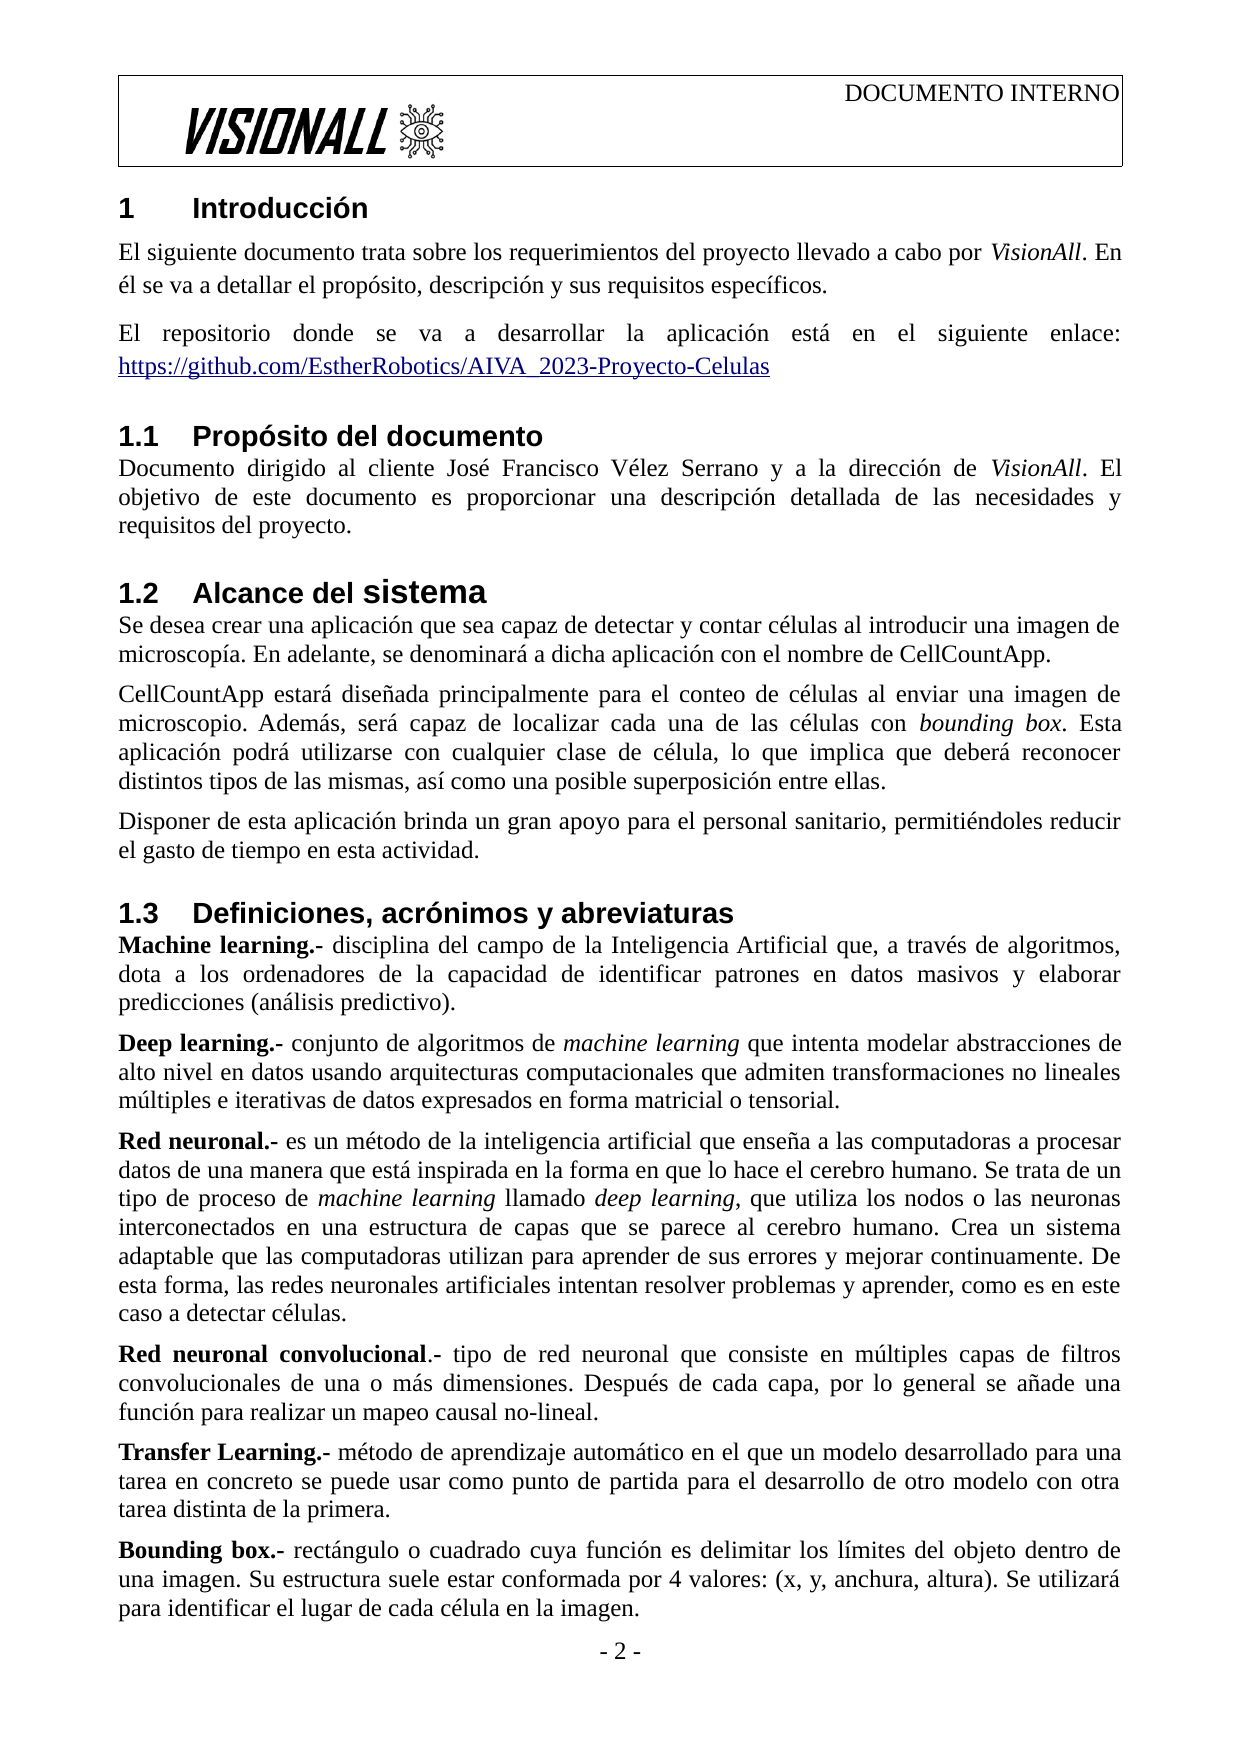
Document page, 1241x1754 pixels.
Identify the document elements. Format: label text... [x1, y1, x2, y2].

subtitle Definiciones, acrónimos y abreviaturas [118, 896, 1122, 930]
text Red neuronal convolucional.- tipo de red neuronal que consiste en múltiples capas de filtros convolucionales de una o más dimensiones. Después de cada capa, por lo general se añade una función para realizar un mapeo causal no-lineal. [118, 1339, 1122, 1425]
text Machine learning.- disciplina del campo de la Inteligencia Artificial que, a través de algoritmos, dota a los ordenadores de la capacidad de identificar patrones en datos masivos y elaborar predicciones (análisis predictivo). [118, 930, 1122, 1016]
text Transfer Learning.- método de aprendizaje automático en el que un modelo desarrollado para una tarea en concreto se puede usar como punto de partida para el desarrollo de otro modelo con otra tarea distinta de la primera. [118, 1437, 1122, 1523]
text El repositorio donde se va a desarrollar la aplicación está en el siguiente enlace: https://github.com/EstherRobotics/AIVA_2023-Proyecto-Celulas [118, 318, 1122, 380]
text Deep learning.- conjunto de algoritmos de machine learning que intenta modelar abstracciones de alto nivel en datos usando arquitecturas computacionales que admiten transformaciones no lineales múltiples e iterativas de datos expresados en forma matricial o tensorial. ​ [118, 1028, 1122, 1114]
text El siguiente documento trata sobre los requerimientos del proyecto llevado a cabo por VisionAll. En él se va a detallar el propósito, descripción y sus requisitos específicos. [118, 237, 1122, 299]
text Se desea crear una aplicación que sea capaz de detectar y contar células al introducir una imagen de microscopía. En adelante, se denominará a dicha aplicación con el nombre de CellCountApp. [118, 610, 1122, 668]
text Red neuronal.- es un método de la inteligencia artificial que enseña a las computadoras a procesar datos de una manera que está inspirada en la forma en que lo hace el cerebro humano. Se trata de un tipo de proceso de machine learning llamado deep learning, que utiliza los nodos o las neuronas interconectados en una estructura de capas que se parece al cerebro humano. Crea un sistema adaptable que las computadoras utilizan para aprender de sus errores y mejorar continuamente. De esta forma, las redes neuronales artificiales intentan resolver problemas y aprender, como es en este caso a detectar células. [118, 1126, 1122, 1327]
text Disponer de esta aplicación brinda un gran apoyo para el personal sanitario, permitiéndoles reducir el gasto de tiempo en esta actividad. [118, 806, 1122, 864]
subtitle Alcance del sistema [118, 572, 1122, 610]
subtitle Introducción [118, 191, 1122, 225]
text Documento dirigido al cliente José Francisco Vélez Serrano y a la dirección de VisionAll. El objetivo de este documento es proporcionar una descripción detallada de las necesidades y requisitos del proyecto. [118, 453, 1122, 539]
text CellCountApp estará diseñada principalmente para el conteo de células al enviar una imagen de microscopio. Además, será capaz de localizar cada una de las células con bounding box. Esta aplicación podrá utilizarse con cualquier clase de célula, lo que implica que deberá reconocer distintos tipos de las mismas, así como una posible superposición entre ellas. [118, 679, 1122, 794]
text Bounding box.- rectángulo o cuadrado cuya función es delimitar los límites del objeto dentro de una imagen. Su estructura suele estar conformada por 4 valores: (x, y, anchura, altura). Se utilizará para identificar el lugar de cada célula en la imagen. [118, 1535, 1122, 1621]
subtitle Propósito del documento [118, 419, 1122, 453]
